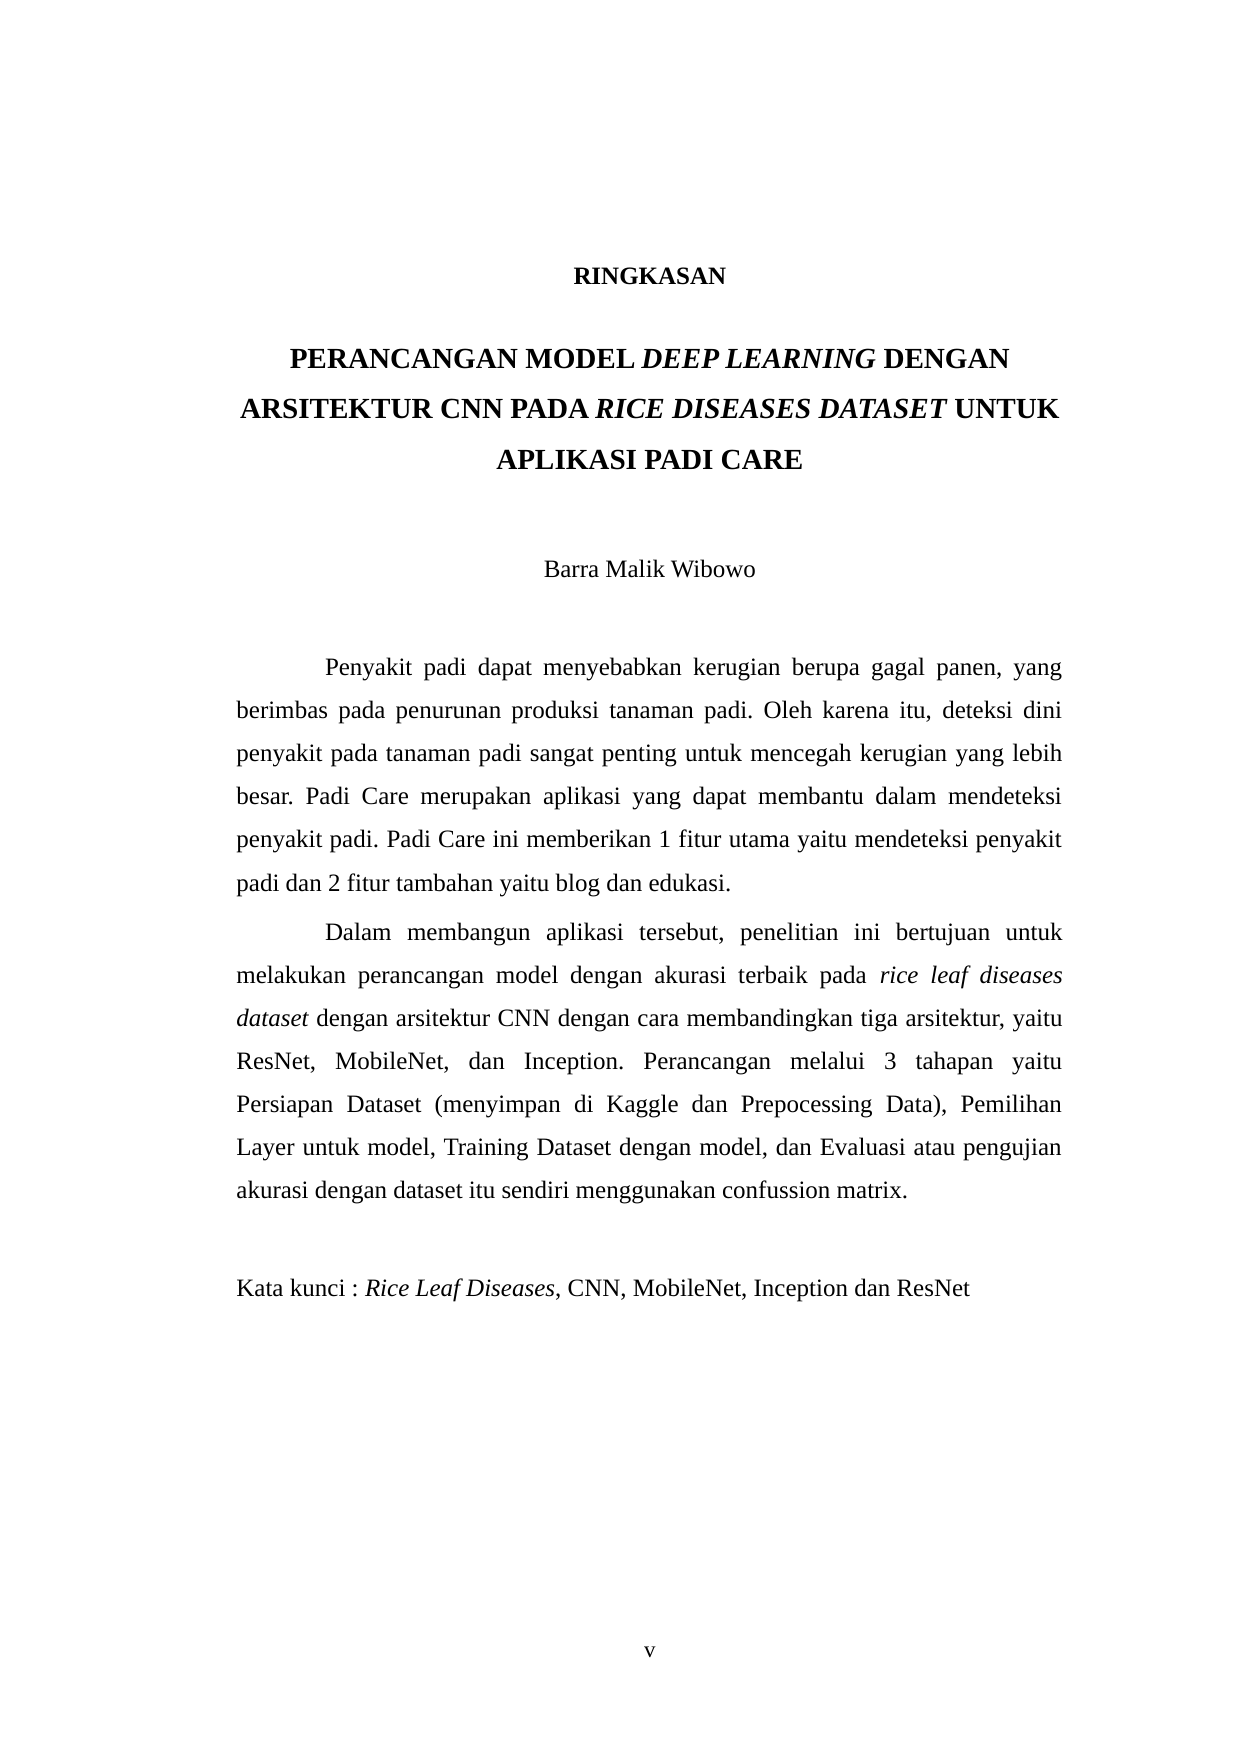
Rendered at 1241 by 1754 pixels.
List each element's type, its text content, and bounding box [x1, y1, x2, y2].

text Kata kunci : Rice Leaf Diseases, CNN, MobileNet, Inception dan ResNet [236, 1273, 1063, 1302]
text Penyakit padi dapat menyebabkan kerugian berupa gagal panen, yang berimbas pada penurunan produksi tanaman padi. Oleh karena itu, deteksi dini penyakit pada tanaman padi sangat penting untuk mencegah kerugian yang lebih besar. Padi Care merupakan aplikasi yang dapat membantu dalam mendeteksi penyakit padi. Padi Care ini memberikan 1 fitur utama yaitu mendeteksi penyakit padi dan 2 fitur tambahan yaitu blog dan edukasi. [236, 652, 1063, 896]
text Barra Malik Wibowo [236, 554, 1063, 583]
subtitle RINGKASAN [236, 261, 1063, 290]
text Dalam membangun aplikasi tersebut, penelitian ini bertujuan untuk melakukan perancangan model dengan akurasi terbaik pada rice leaf diseases dataset dengan arsitektur CNN dengan cara membandingkan tiga arsitektur, yaitu ResNet, MobileNet, dan Inception. Perancangan melalui 3 tahapan yaitu Persiapan Dataset (menyimpan di Kaggle dan Prepocessing Data), Pemilihan Layer untuk model, Training Dataset dengan model, dan Evaluasi atau pengujian akurasi dengan dataset itu sendiri menggunakan confussion matrix. [236, 917, 1063, 1204]
title PERANCANGAN MODEL DEEP LEARNING DENGAN ARSITEKTUR CNN PADA RICE DISEASES DATASET UNTUK APLIKASI PADI CARE [236, 341, 1063, 476]
